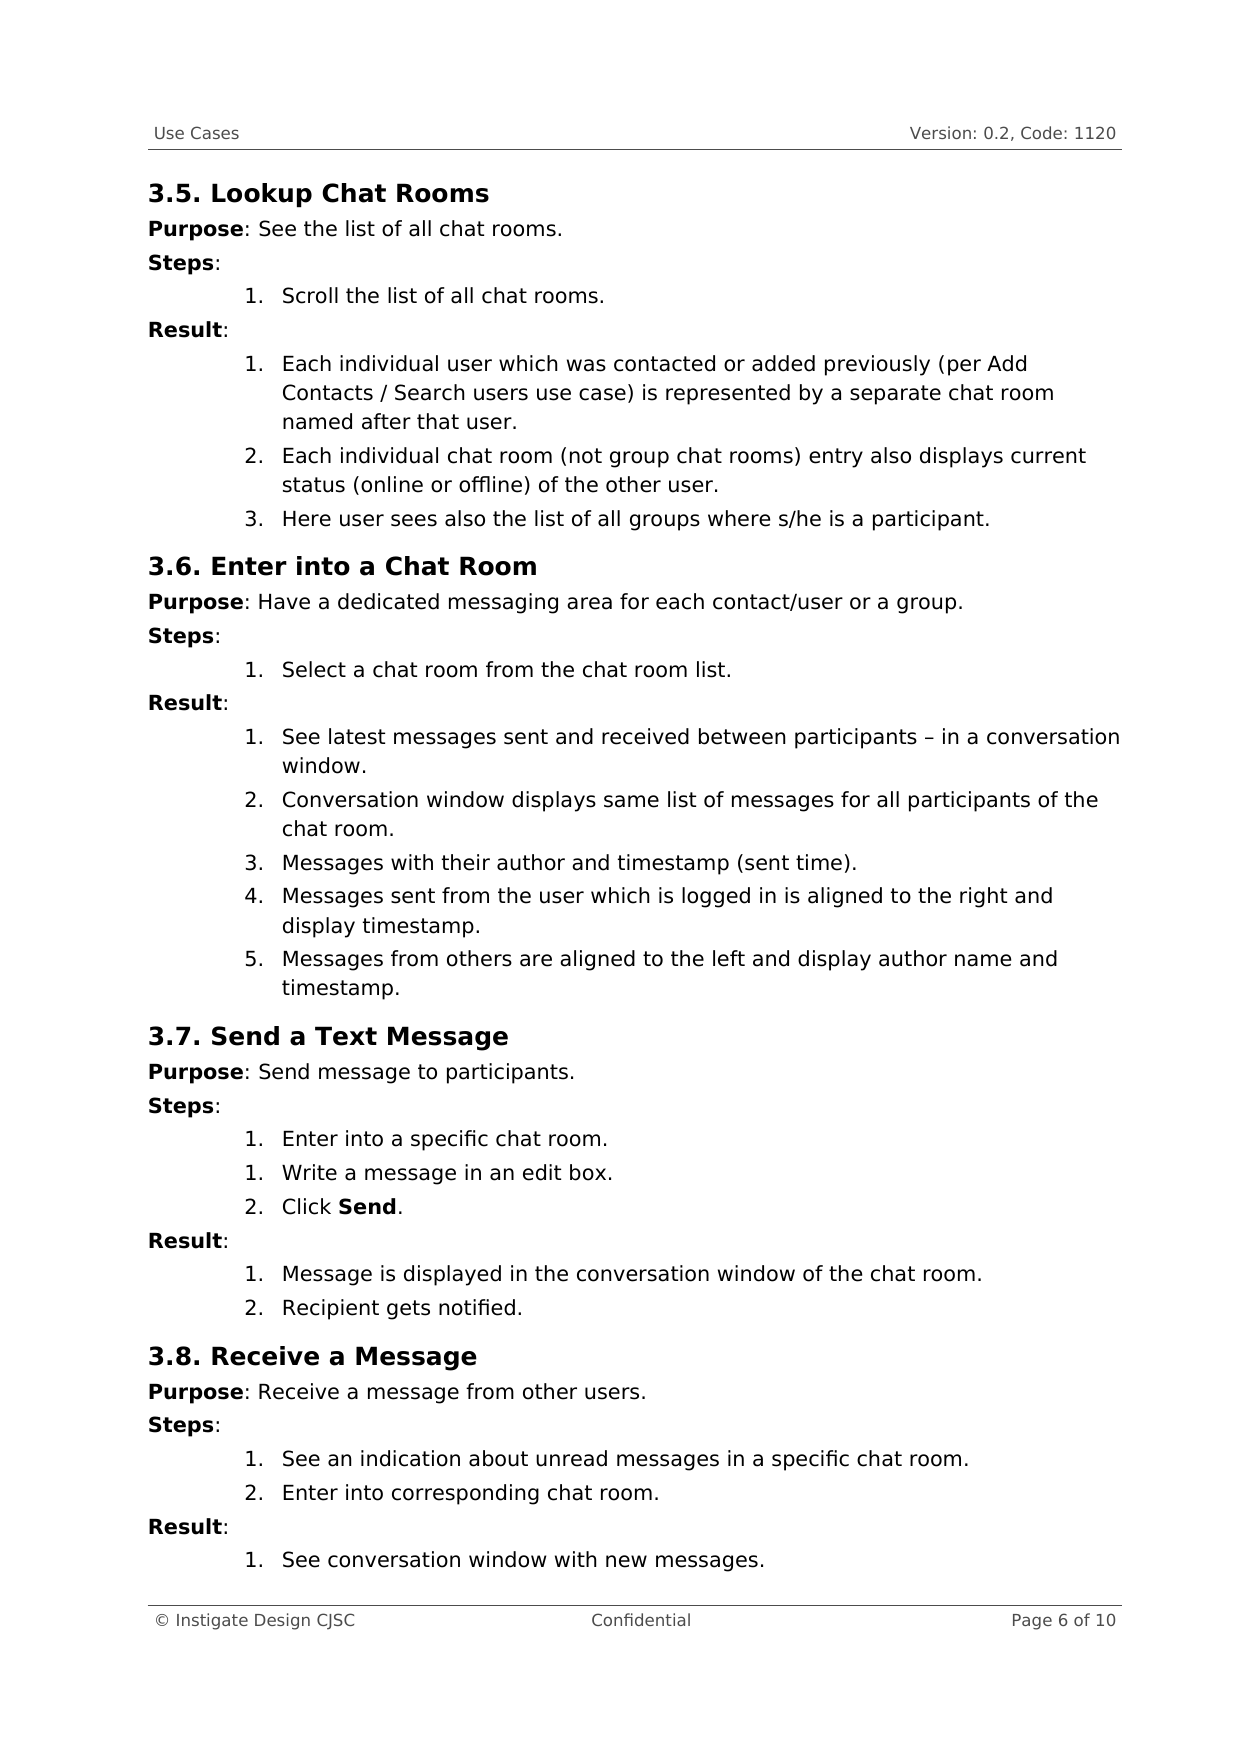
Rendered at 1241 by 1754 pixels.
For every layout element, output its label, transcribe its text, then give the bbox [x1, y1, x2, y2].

list Conversation window displays same list of messages for all participants of the chat room. [244, 788, 1122, 841]
text Purpose: Send message to participants. [148, 1060, 1122, 1084]
list See latest messages sent and received between participants – in a conversation window. [244, 725, 1122, 778]
list Select a chat room from the chat room list. [244, 658, 1122, 682]
list Recipient gets notified. [244, 1296, 1122, 1321]
list See conversation window with new messages. [244, 1548, 1122, 1573]
list Each individual chat room (not group chat rooms) entry also displays current status (online or offline) of the other user. [244, 444, 1122, 497]
text Result: [148, 691, 1122, 716]
list Enter into corresponding chat room. [244, 1481, 1122, 1505]
text Result: [148, 1229, 1122, 1253]
subtitle Send a Text Message [148, 1022, 1122, 1051]
text Purpose: See the list of all chat rooms. [148, 217, 1122, 241]
list Enter into a specific chat room. [244, 1127, 1122, 1152]
list See an indication about unread messages in a specific chat room. [244, 1447, 1122, 1472]
text Steps: [148, 1413, 1122, 1438]
list Messages from others are aligned to the left and display author name and timestamp. [244, 947, 1122, 1001]
text Result: [148, 318, 1122, 342]
text Steps: [148, 1094, 1122, 1118]
list Click Send. [244, 1195, 1122, 1219]
list Write a message in an edit box. [244, 1161, 1122, 1186]
subtitle Receive a Message [148, 1342, 1122, 1371]
subtitle Lookup Chat Rooms [148, 179, 1122, 208]
list Messages with their author and timestamp (sent time). [244, 851, 1122, 875]
list Scroll the list of all chat rooms. [244, 284, 1122, 309]
text Steps: [148, 251, 1122, 275]
list Each individual user which was contacted or added previously (per Add Contacts / Search users use case) is represented by a separate chat room named after that user. [244, 352, 1122, 434]
text Purpose: Have a dedicated messaging area for each contact/user or a group. [148, 590, 1122, 614]
subtitle Enter into a Chat Room [148, 552, 1122, 581]
list Here user sees also the list of all groups where s/he is a participant. [244, 507, 1122, 531]
list Message is displayed in the conversation window of the chat room. [244, 1262, 1122, 1287]
text Steps: [148, 624, 1122, 648]
text Result: [148, 1515, 1122, 1539]
list Messages sent from the user which is logged in is aligned to the right and display timestamp. [244, 884, 1122, 938]
text Purpose: Receive a message from other users. [148, 1380, 1122, 1404]
